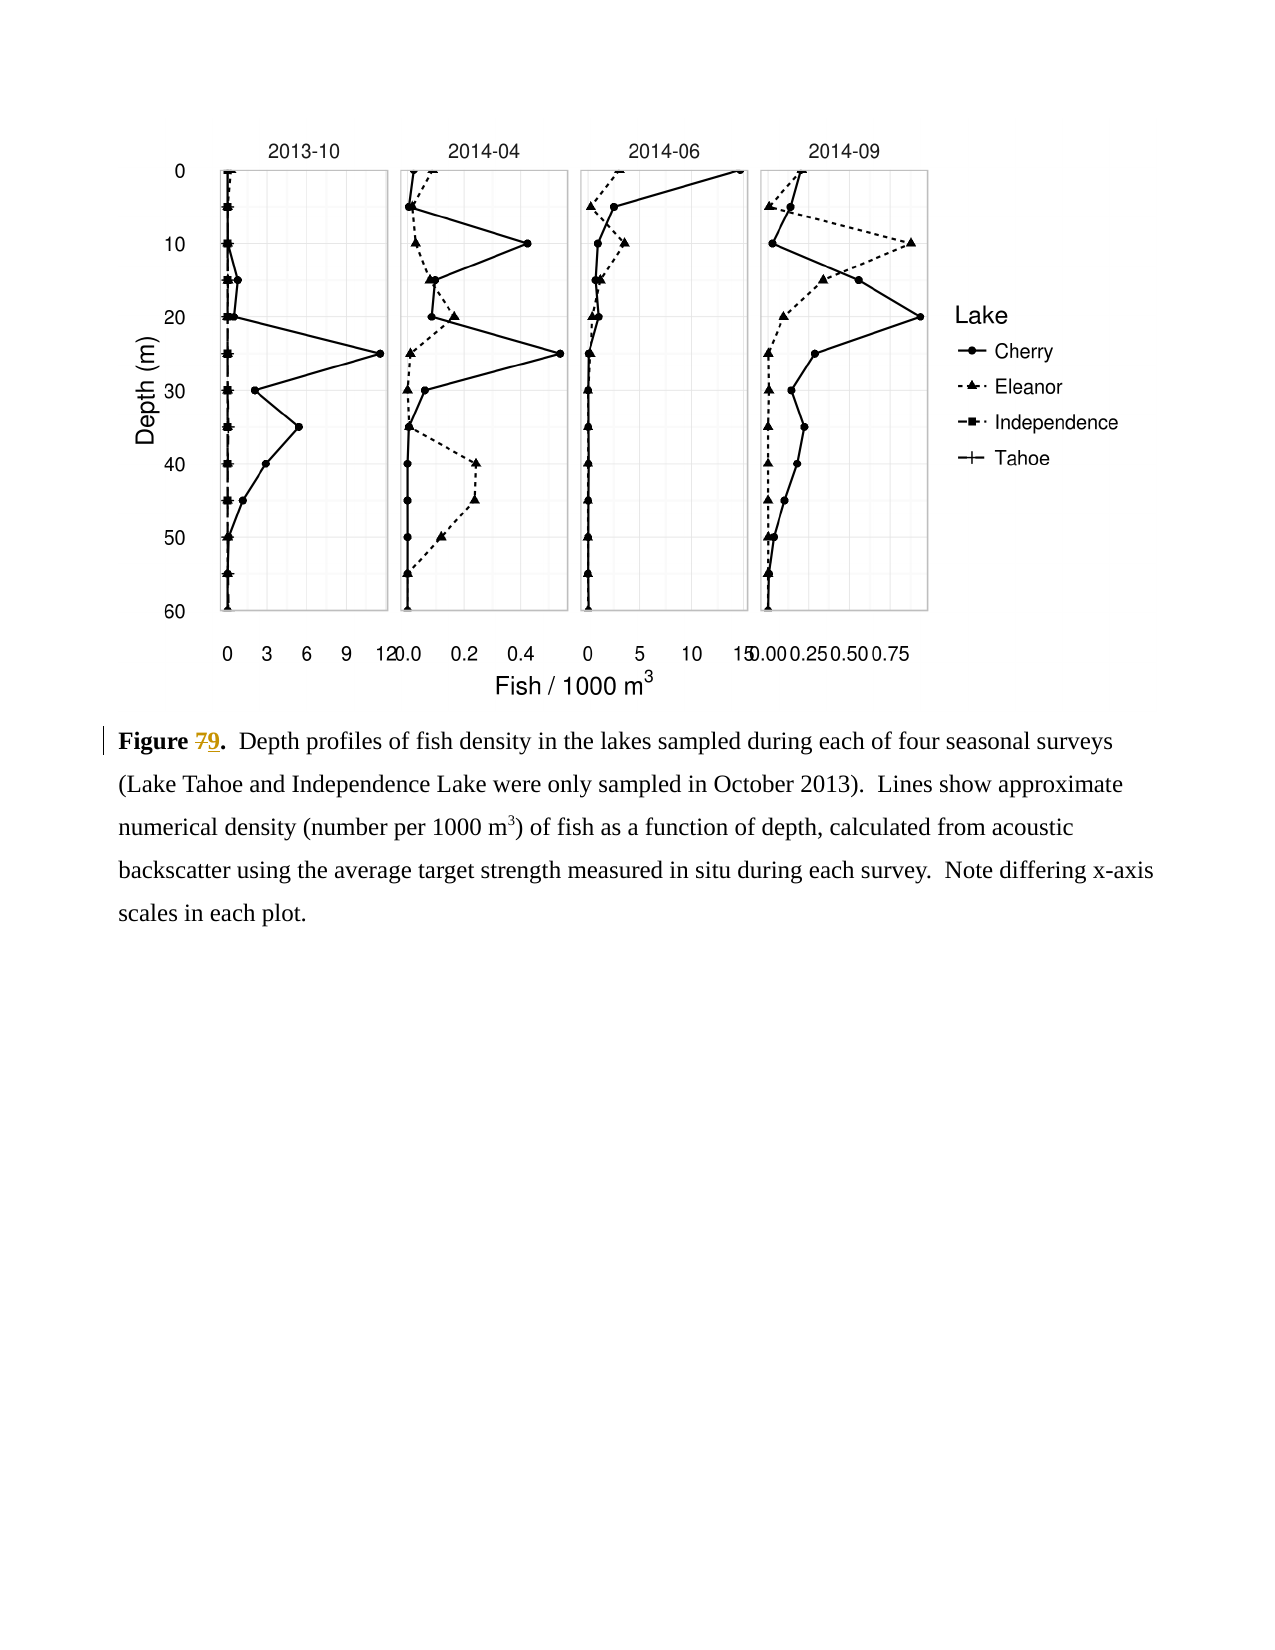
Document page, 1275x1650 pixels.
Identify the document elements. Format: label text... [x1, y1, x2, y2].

picture [118, 118, 1157, 712]
text Figure 9. Depth profiles of fish density in the lakes sampled during each of four seasonal surveys (Lake Tahoe and Independence Lake were only sampled in October 2013). Lines show approximate numerical density (number per 1000 m3) of fish as a function of depth, calculated from acoustic backscatter using the average target strength measured in situ during each survey. Note differing x-axis scales in each plot. [118, 726, 1157, 927]
